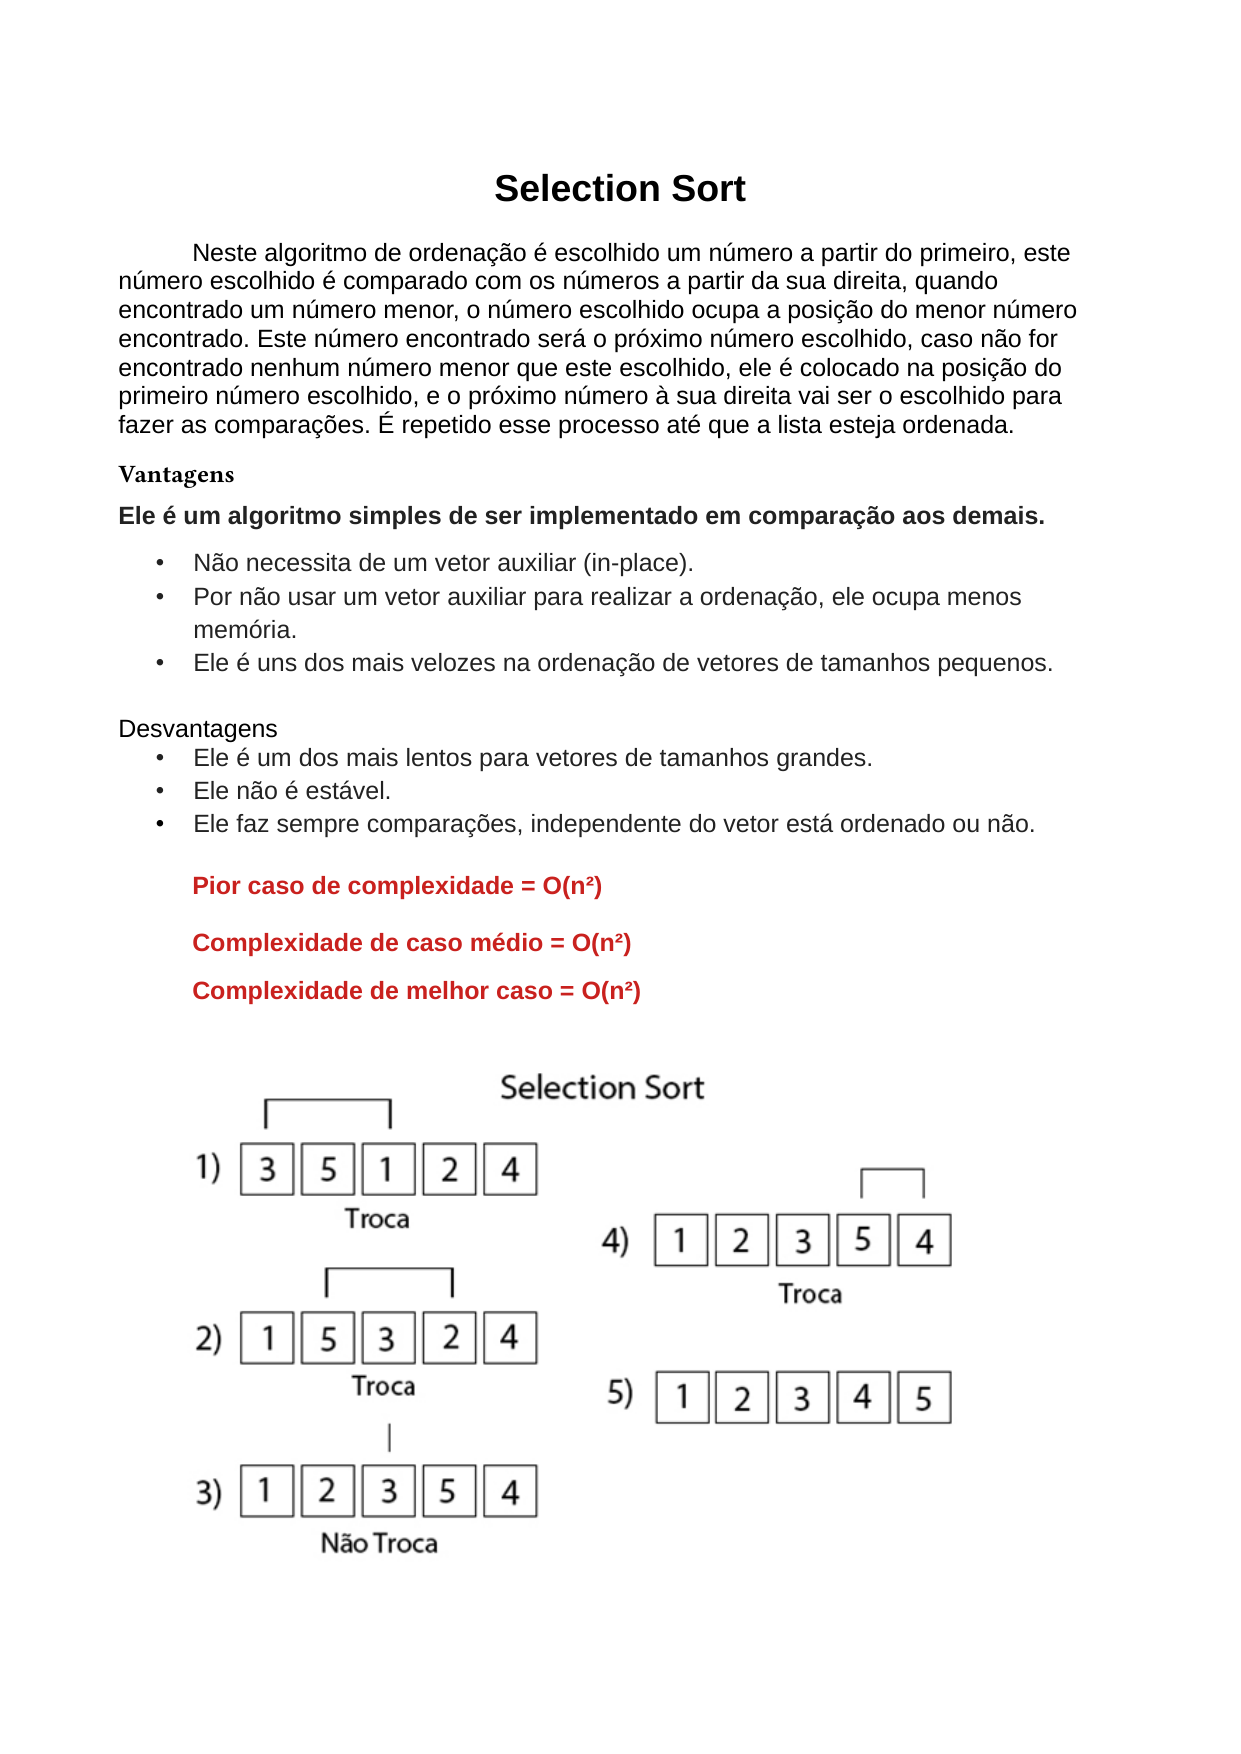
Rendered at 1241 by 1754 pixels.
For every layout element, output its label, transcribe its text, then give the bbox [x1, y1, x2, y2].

list Por não usar um vetor auxiliar para realizar a ordenação, ele ocupa menos memória. [156, 581, 1122, 643]
picture [177, 1051, 1025, 1618]
list Ele não é estável. [156, 776, 1122, 804]
list Ele é um dos mais lentos para vetores de tamanhos grandes. [156, 742, 1122, 771]
list Ele faz sempre comparações, independente do vetor está ordenado ou não. [156, 809, 1122, 838]
text Ele é um algoritmo simples de ser implementado em comparação aos demais. [118, 501, 1122, 529]
subtitle Vantagens [118, 460, 1122, 488]
text Complexidade de melhor caso = O(n²) [118, 976, 1122, 1004]
text Complexidade de caso médio = O(n²) [118, 928, 1122, 957]
text Pior caso de complexidade = O(n²) [118, 871, 1122, 899]
subtitle Desvantagens [118, 714, 1122, 742]
text Neste algoritmo de ordenação é escolhido um número a partir do primeiro, este número escolhido é comparado com os números a partir da sua direita, quando encontrado um número menor, o número escolhido ocupa a posição do menor número encontrado. Este número encontrado será o próximo número escolhido, caso não for encontrado nenhum número menor que este escolhido, ele é colocado na posição do primeiro número escolhido, e o próximo número à sua direita vai ser o escolhido para fazer as comparações. É repetido esse processo até que a lista esteja ordenada. [118, 238, 1122, 439]
list Não necessita de um vetor auxiliar (in-place). [156, 548, 1122, 577]
text Selection Sort [118, 166, 1122, 209]
list Ele é uns dos mais velozes na ordenação de vetores de tamanhos pequenos. [156, 648, 1122, 676]
